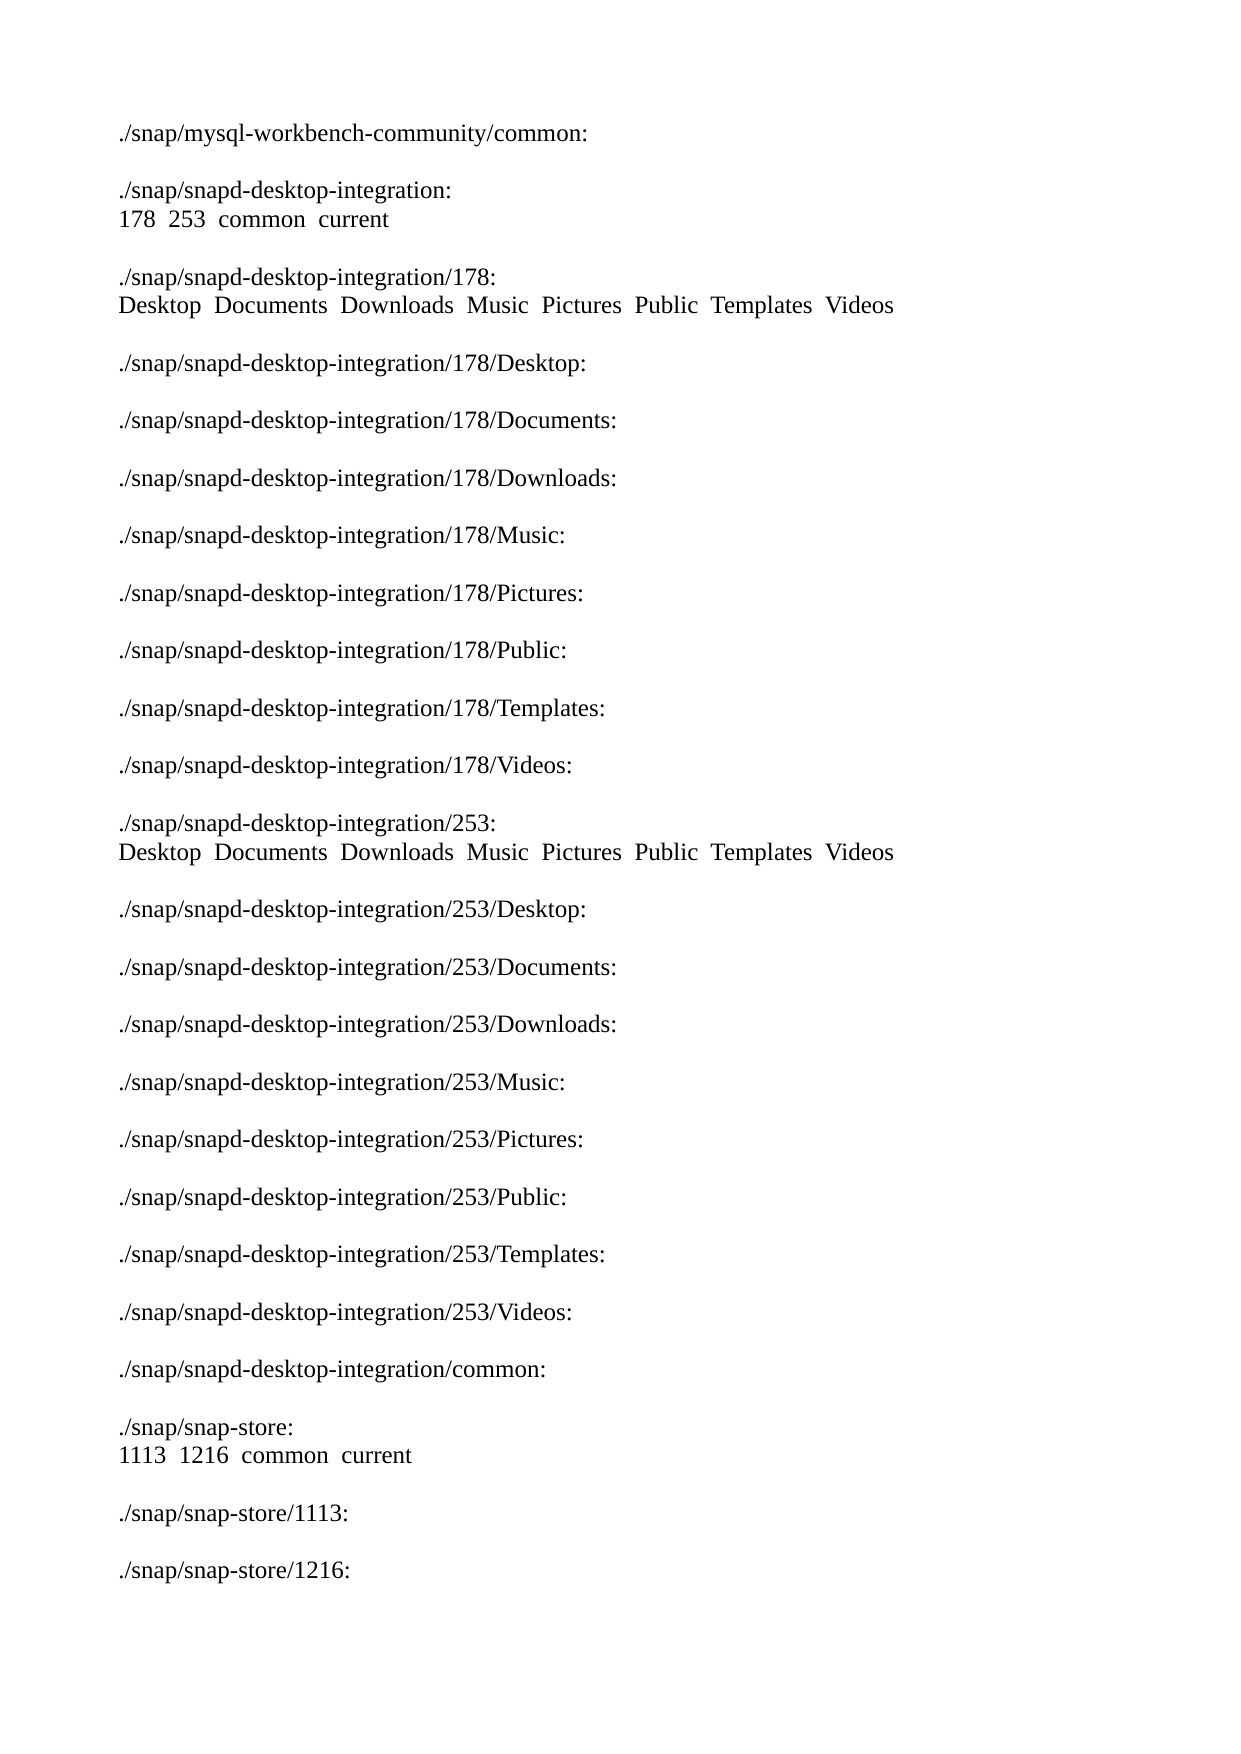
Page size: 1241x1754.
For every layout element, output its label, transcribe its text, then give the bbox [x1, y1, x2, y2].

text ./snap/snapd-desktop-integration/253/Templates: [118, 1239, 1122, 1268]
text ./snap/mysql-workbench-community/common: [118, 118, 1122, 147]
text ./snap/snapd-desktop-integration: [118, 176, 1122, 204]
text ./snap/snapd-desktop-integration/common: [118, 1354, 1122, 1383]
text ./snap/snapd-desktop-integration/178/Music: [118, 521, 1122, 549]
text 1113 1216 common current [118, 1441, 1122, 1469]
text ./snap/snapd-desktop-integration/253/Documents: [118, 952, 1122, 981]
text ./snap/snapd-desktop-integration/253/Desktop: [118, 894, 1122, 923]
text ./snap/snapd-desktop-integration/253/Music: [118, 1067, 1122, 1096]
text ./snap/snapd-desktop-integration/178/Public: [118, 636, 1122, 664]
text ./snap/snap-store/1216: [118, 1556, 1122, 1584]
text ./snap/snapd-desktop-integration/253/Public: [118, 1182, 1122, 1211]
text Desktop Documents Downloads Music Pictures Public Templates Videos [118, 837, 1122, 866]
text ./snap/snapd-desktop-integration/178/Videos: [118, 751, 1122, 779]
text ./snap/snapd-desktop-integration/178/Desktop: [118, 348, 1122, 377]
text ./snap/snap-store: [118, 1412, 1122, 1441]
text 178 253 common current [118, 204, 1122, 233]
text ./snap/snapd-desktop-integration/178/Pictures: [118, 578, 1122, 607]
text ./snap/snapd-desktop-integration/253/Videos: [118, 1297, 1122, 1326]
text ./snap/snapd-desktop-integration/253: [118, 808, 1122, 837]
text ./snap/snapd-desktop-integration/178/Templates: [118, 693, 1122, 722]
text ./snap/snapd-desktop-integration/178: [118, 262, 1122, 291]
text Desktop Documents Downloads Music Pictures Public Templates Videos [118, 291, 1122, 319]
text ./snap/snapd-desktop-integration/253/Pictures: [118, 1124, 1122, 1153]
text ./snap/snapd-desktop-integration/178/Downloads: [118, 463, 1122, 492]
text ./snap/snapd-desktop-integration/178/Documents: [118, 406, 1122, 434]
text ./snap/snap-store/1113: [118, 1498, 1122, 1527]
text ./snap/snapd-desktop-integration/253/Downloads: [118, 1009, 1122, 1038]
